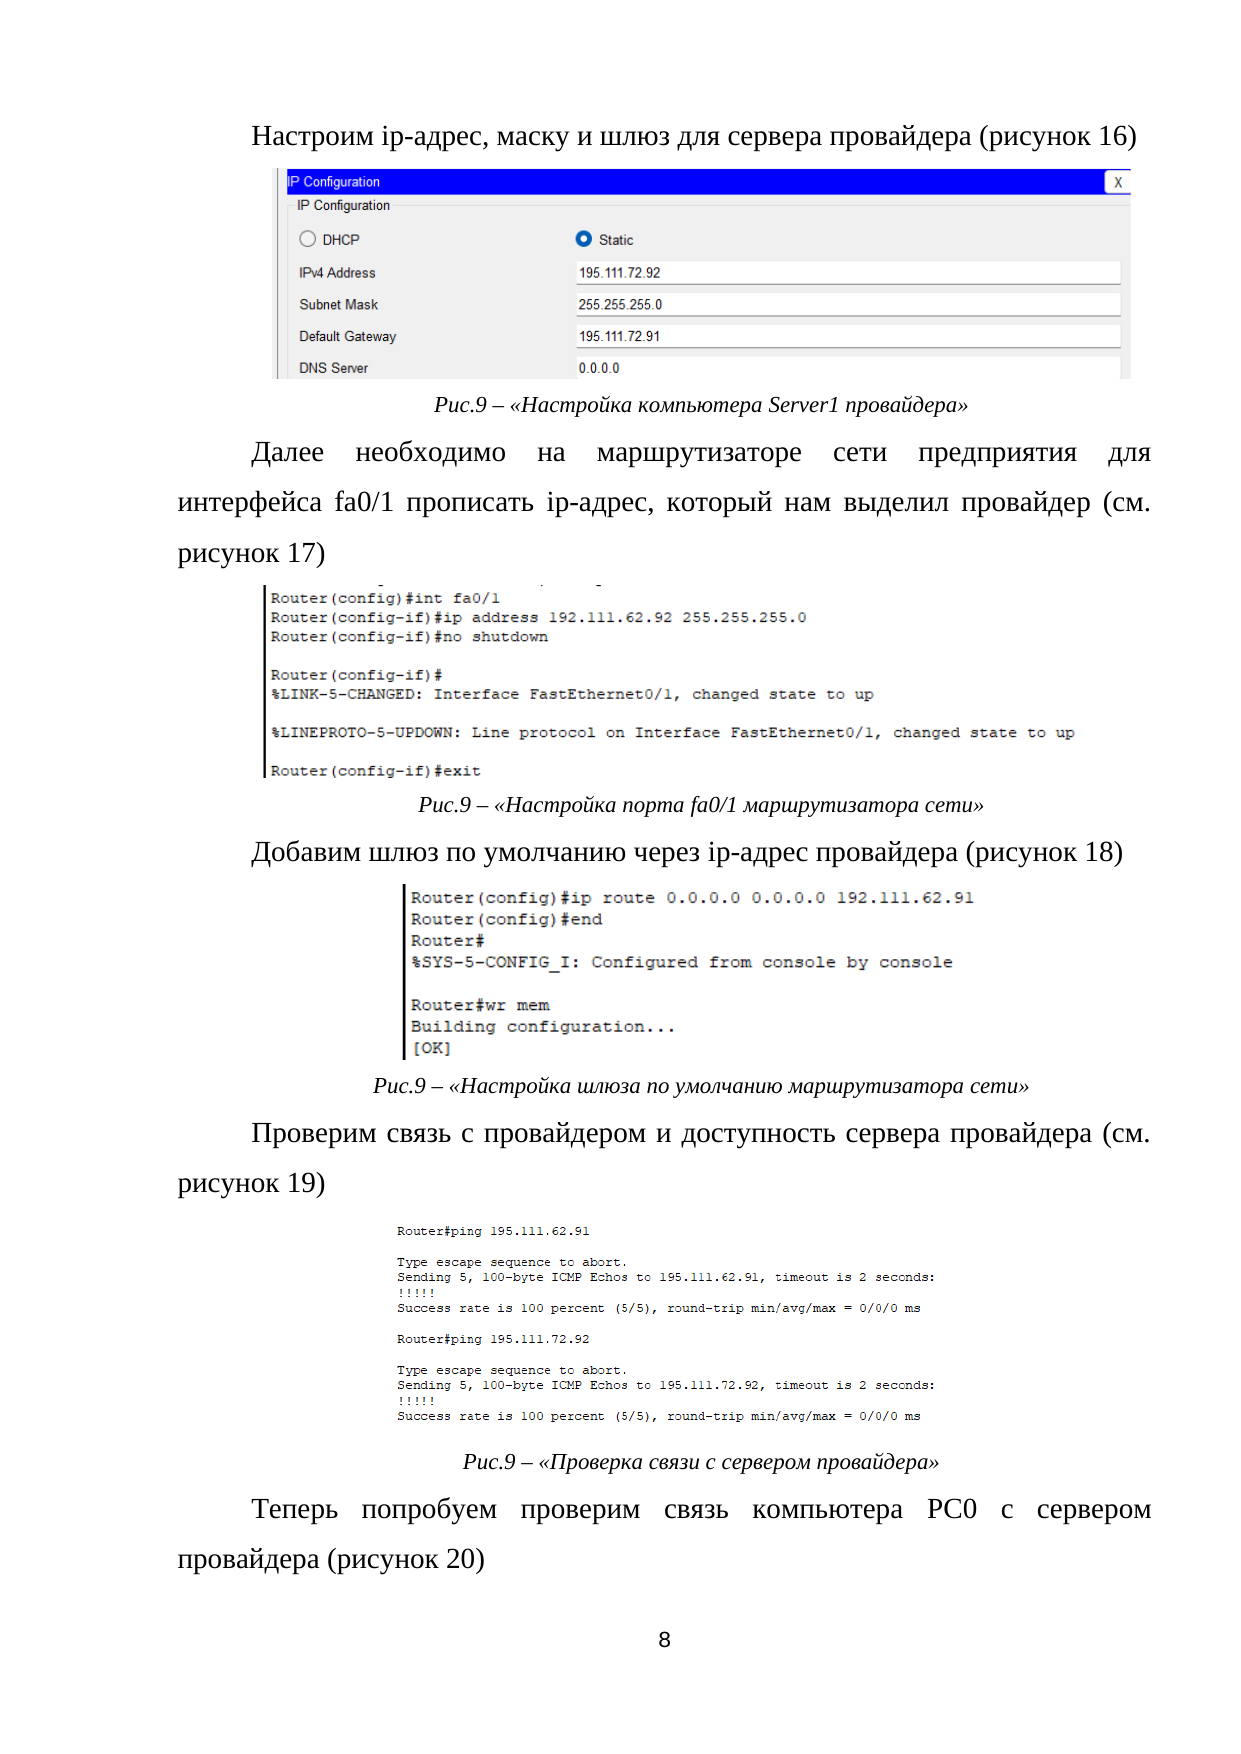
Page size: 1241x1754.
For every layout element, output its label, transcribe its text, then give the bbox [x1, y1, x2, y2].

picture [260, 585, 1142, 778]
picture [272, 168, 1131, 379]
text Рис.9 – «Проверка связи с сервером провайдера» [177, 1448, 1152, 1474]
text Добавим шлюз по умолчанию через ip-адрес провайдера (рисунок 18) [177, 834, 1152, 867]
picture [399, 884, 1004, 1060]
text Далее необходимо на маршрутизаторе сети предприятия для интерфейса fa0/1 прописать ip-адрес, который нам выделил провайдер (см. рисунок 17) [177, 434, 1152, 568]
text Рис.9 – «Настройка шлюза по умолчанию маршрутизатора сети» [177, 1072, 1152, 1098]
text Теперь попробуем проверим связь компьютера PC0 с сервером провайдера (рисунок 20) [177, 1491, 1152, 1575]
text Рис.9 – «Настройка компьютера Server1 провайдера» [177, 391, 1152, 417]
picture [395, 1216, 1007, 1435]
text Рис.9 – «Настройка порта fa0/1 маршрутизатора сети» [177, 791, 1152, 817]
text Проверим связь с провайдером и доступность сервера провайдера (см. рисунок 19) [177, 1115, 1152, 1199]
text Настроим ip-адрес, маску и шлюз для сервера провайдера (рисунок 16) [177, 118, 1152, 152]
